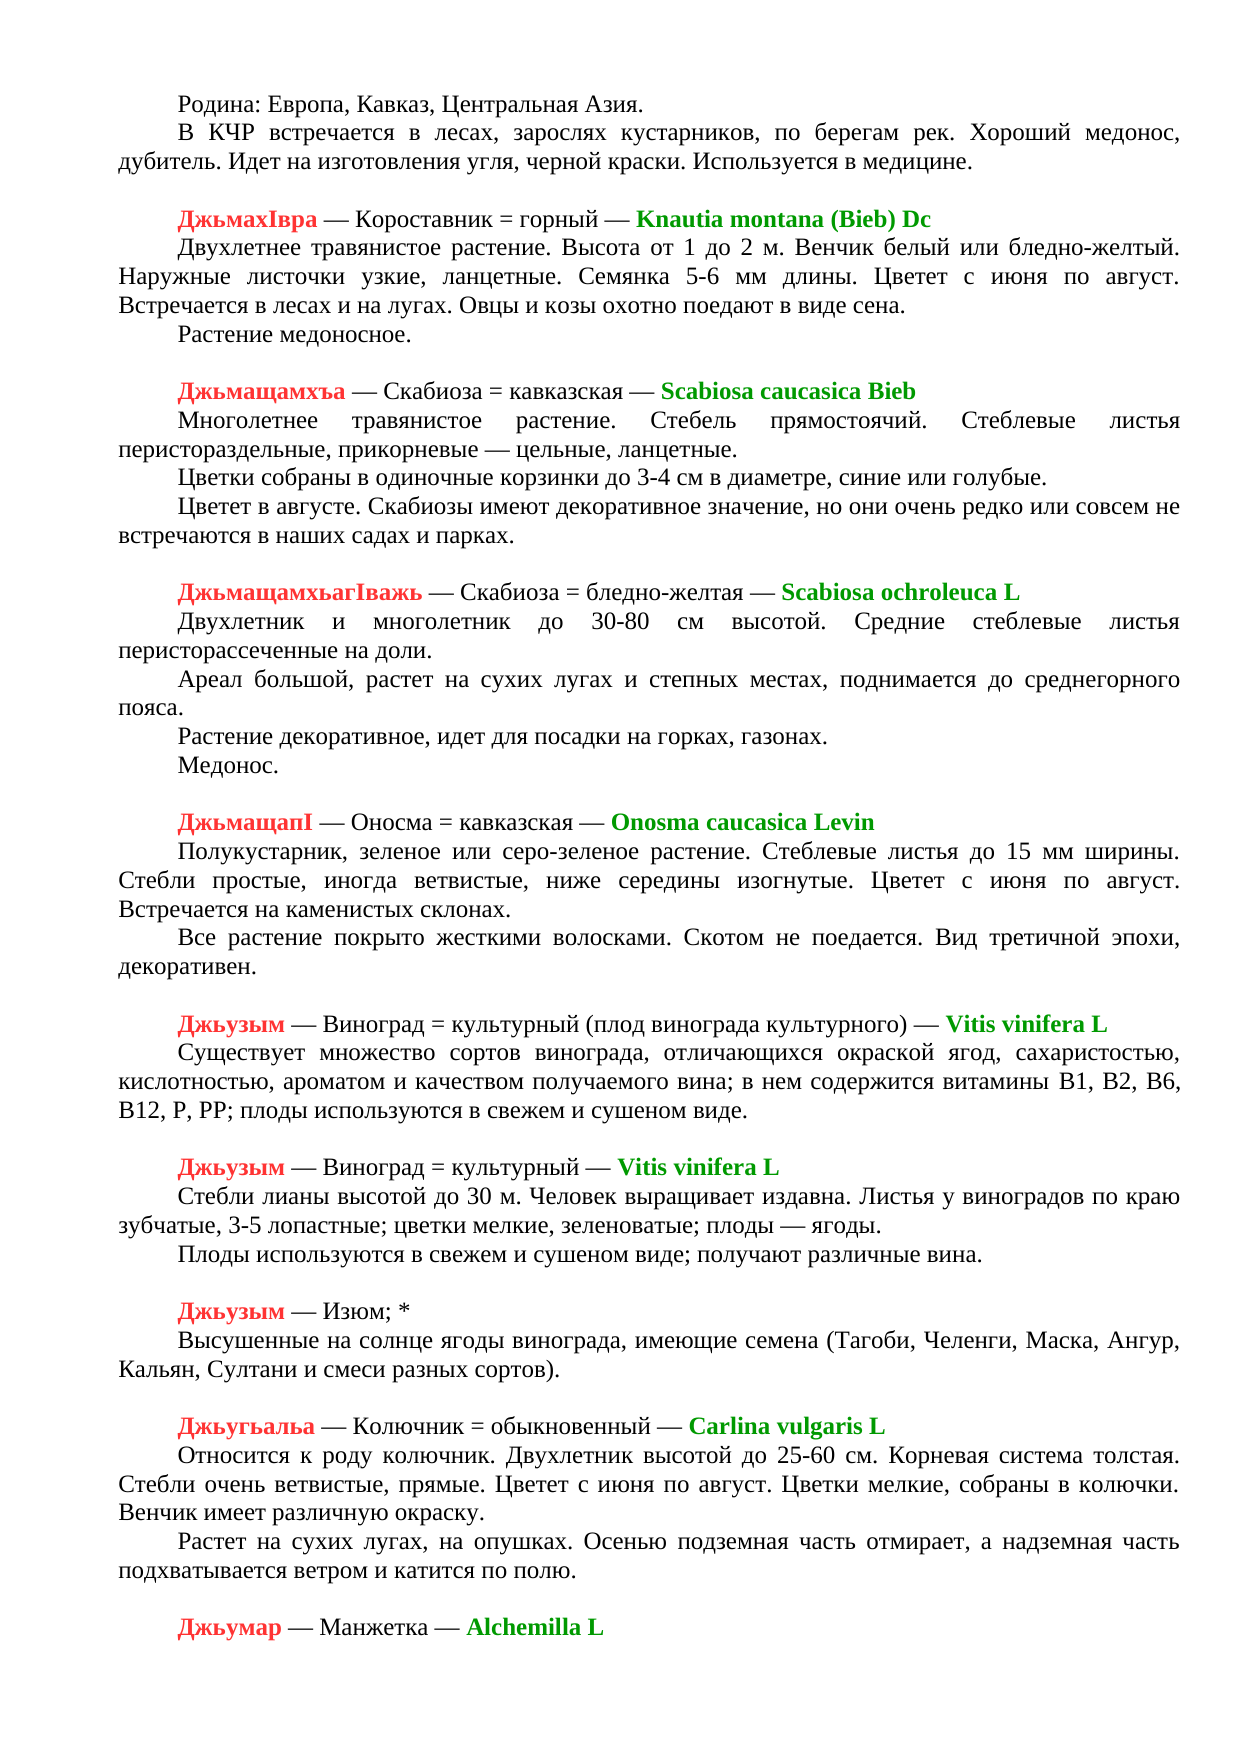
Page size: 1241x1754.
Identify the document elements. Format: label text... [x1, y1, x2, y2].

text Джьузым — Виноград = культурный (плод винограда культурного) — Vitis vinifera L [118, 1009, 1181, 1037]
text Двухлетник и многолетник до 30-80 см высотой. Средние стеблевые листья перисторассеченные на доли. [118, 606, 1181, 664]
text Джьузым — Изюм; * [118, 1296, 1181, 1325]
text Относится к роду колючник. Двухлетник высотой до 25-60 см. Корневая система толстая. Стебли очень ветвистые, прямые. Цветет с июня по август. Цветки мелкие, собраны в колючки. Венчик имеет различную окраску. [118, 1440, 1181, 1526]
text Медонос. [118, 750, 1181, 779]
text ДжьмащамхьагIважь — Скабиоза = бледно-желтая — Scabiosa ochroleuca L [118, 577, 1181, 606]
text Полукустарник, зеленое или серо-зеленое растение. Стеблевые листья до 15 мм ширины. Стебли простые, иногда ветвистые, ниже середины изогнутые. Цветет с июня по август. Встречается на каменистых склонах. [118, 836, 1181, 922]
text Цветет в августе. Скабиозы имеют декоративное значение, но они очень редко или совсем не встречаются в наших садах и парках. [118, 491, 1181, 549]
text Двухлетнее травянистое растение. Высота от 1 до 2 м. Венчик белый или бледно-желтый. Наружные листочки узкие, ланцетные. Семянка 5-6 мм длины. Цветет с июня по август. Встречается в лесах и на лугах. Овцы и козы охотно поедают в виде сена. [118, 232, 1181, 319]
text Стебли лианы высотой до 30 м. Человек выращивает издавна. Листья у виноградов по краю зубчатые, 3-5 лопастные; цветки мелкие, зеленоватые; плоды — ягоды. [118, 1181, 1181, 1239]
text В КЧР встречается в лесах, зарослях кустарников, по берегам рек. Хороший медонос, дубитель. Идет на изготовления угля, черной краски. Используется в медицине. [118, 117, 1181, 175]
text ДжьмахIвра — Короставник = горный — Knautia montana (Bieb) Dc [118, 204, 1181, 232]
text Растет на сухих лугах, на опушках. Осенью подземная часть отмирает, а надземная часть подхватывается ветром и катится по полю. [118, 1526, 1181, 1584]
text Многолетнее травянистое растение. Стебель прямостоячий. Стеблевые листья перистораздельные, прикорневые — цельные, ланцетные. [118, 405, 1181, 462]
text Растение медоносное. [118, 319, 1181, 347]
text Плоды используются в свежем и сушеном виде; получают различные вина. [118, 1239, 1181, 1267]
text Ареал большой, растет на сухих лугах и степных местах, поднимается до среднегорного пояса. [118, 664, 1181, 721]
text Джьмащамхъа — Скабиоза = кавказская — Scabiosa caucasica Bieb [118, 376, 1181, 405]
text Существует множество сортов винограда, отличающихся окраской ягод, сахаристостью, кислотностью, ароматом и качеством получаемого вина; в нем содержится витамины B1, B2, B6, B12, P, PP; плоды используются в свежем и сушеном виде. [118, 1037, 1181, 1124]
text Высушенные на солнце ягоды винограда, имеющие семена (Тагоби, Челенги, Маска, Ангур, Кальян, Султани и смеси разных сортов). [118, 1325, 1181, 1382]
text Джьузым — Виноград = культурный — Vitis vinifera L [118, 1152, 1181, 1181]
text Растение декоративное, идет для посадки на горках, газонах. [118, 721, 1181, 750]
text Родина: Европа, Кавказ, Центральная Азия. [118, 89, 1181, 117]
text Джьумар — Манжетка — Alchemilla L [118, 1612, 1181, 1641]
text Джьугьальа — Колючник = обыкновенный — Carlina vulgaris L [118, 1411, 1181, 1440]
text Цветки собраны в одиночные корзинки до 3-4 см в диаметре, синие или голубые. [118, 462, 1181, 491]
text Все растение покрыто жесткими волосками. Скотом не поедается. Вид третичной эпохи, декоративен. [118, 922, 1181, 980]
text ДжьмащапI — Оносма = кавказская — Onosma caucasica Levin [118, 807, 1181, 836]
